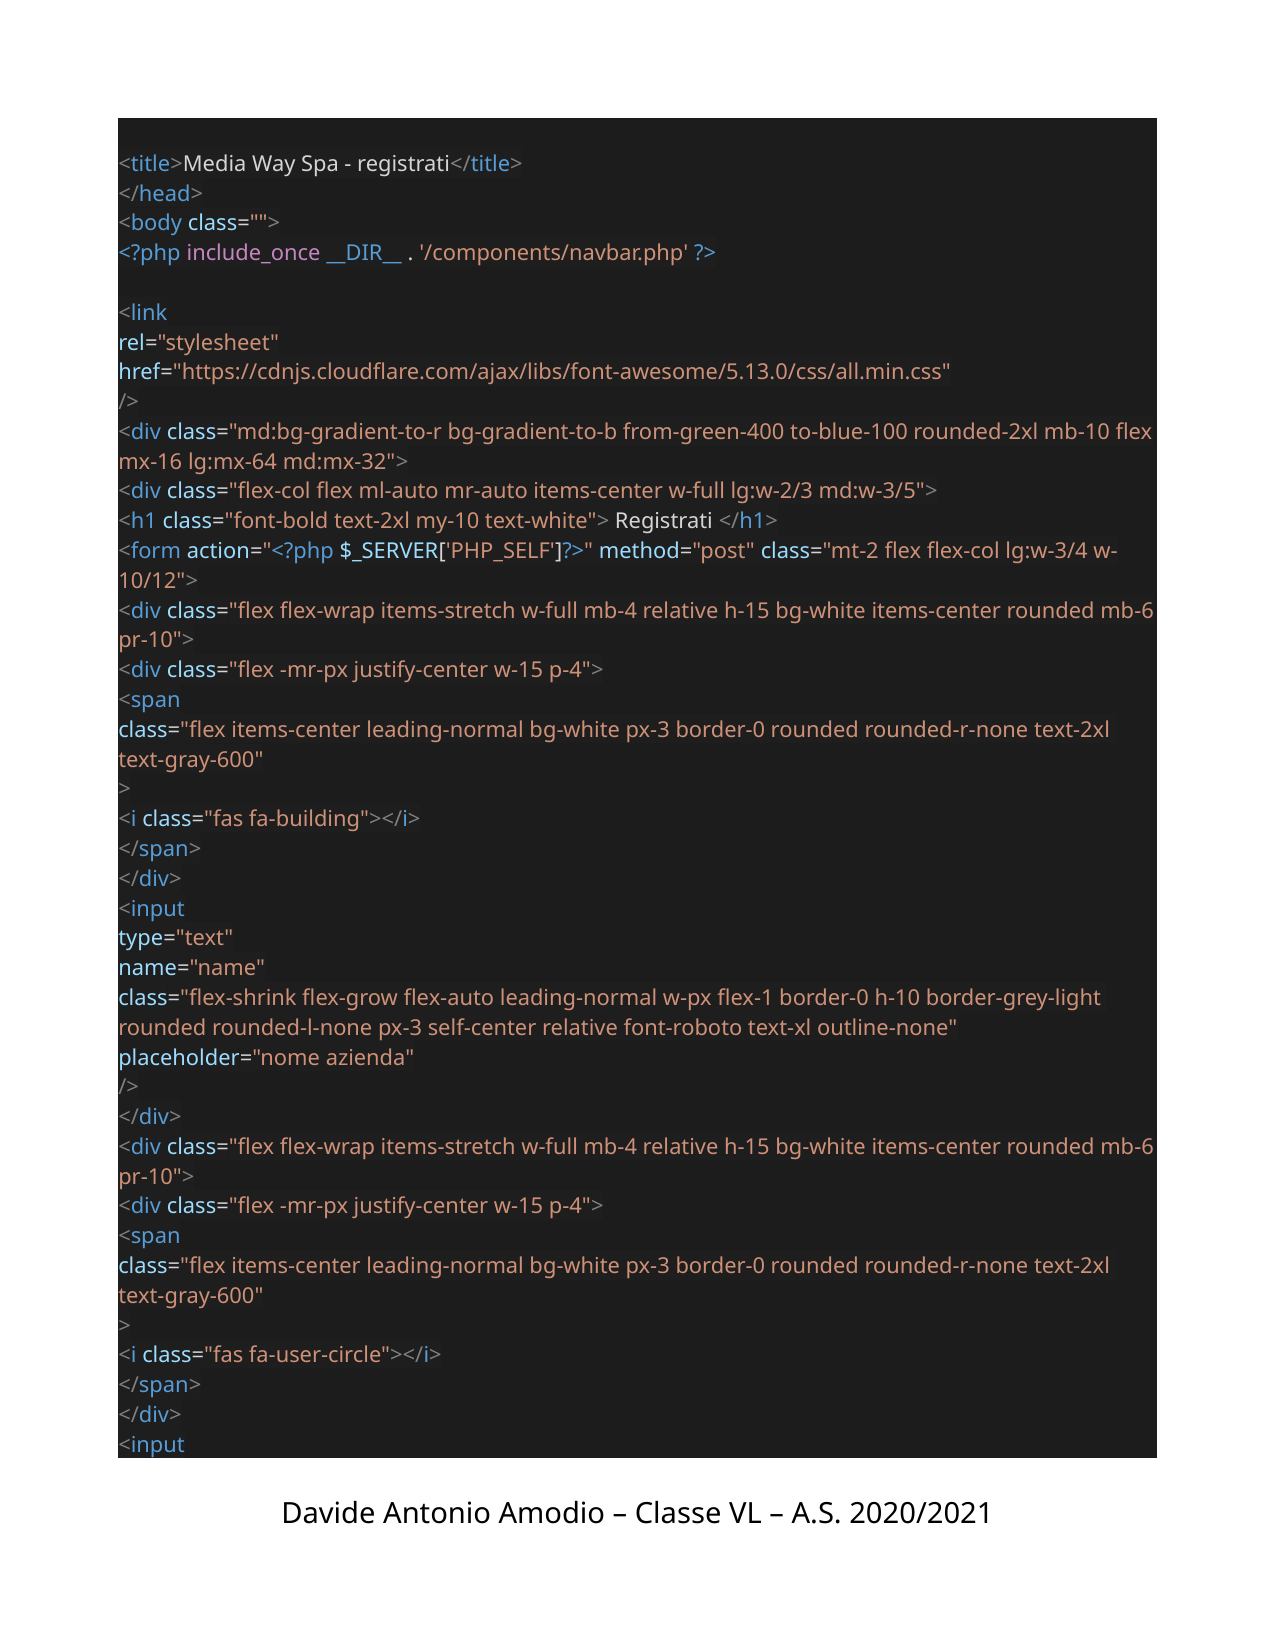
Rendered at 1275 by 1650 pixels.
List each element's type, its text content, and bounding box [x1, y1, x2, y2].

table_header <title>Media Way Spa - registrati</title> </head> <body class=""> <?php include_once __DIR__ . '/components/navbar.php' ?> <link rel="stylesheet" href="https://cdnjs.cloudflare.com/ajax/libs/font-awesome/5.13.0/css/all.min.css" /> <div class="md:bg-gradient-to-r bg-gradient-to-b from-green-400 to-blue-100 rounded-2xl mb-10 flex mx-16 lg:mx-64 md:mx-32"> <div class="flex-col flex ml-auto mr-auto items-center w-full lg:w-2/3 md:w-3/5"> <h1 class="font-bold text-2xl my-10 text-white"> Registrati </h1> <form action="<?php $_SERVER['PHP_SELF']?>" method="post" class="mt-2 flex flex-col lg:w-3/4 w-10/12"> <div class="flex flex-wrap items-stretch w-full mb-4 relative h-15 bg-white items-center rounded mb-6 pr-10"> <div class="flex -mr-px justify-center w-15 p-4"> <span class="flex items-center leading-normal bg-white px-3 border-0 rounded rounded-r-none text-2xl text-gray-600" > <i class="fas fa-building"></i> </span> </div> <input type="text" name="name" class="flex-shrink flex-grow flex-auto leading-normal w-px flex-1 border-0 h-10 border-grey-light rounded rounded-l-none px-3 self-center relative font-roboto text-xl outline-none" placeholder="nome azienda" /> </div> <div class="flex flex-wrap items-stretch w-full mb-4 relative h-15 bg-white items-center rounded mb-6 pr-10"> <div class="flex -mr-px justify-center w-15 p-4"> <span class="flex items-center leading-normal bg-white px-3 border-0 rounded rounded-r-none text-2xl text-gray-600" > <i class="fas fa-user-circle"></i> </span> </div> <input [118, 118, 1157, 1458]
